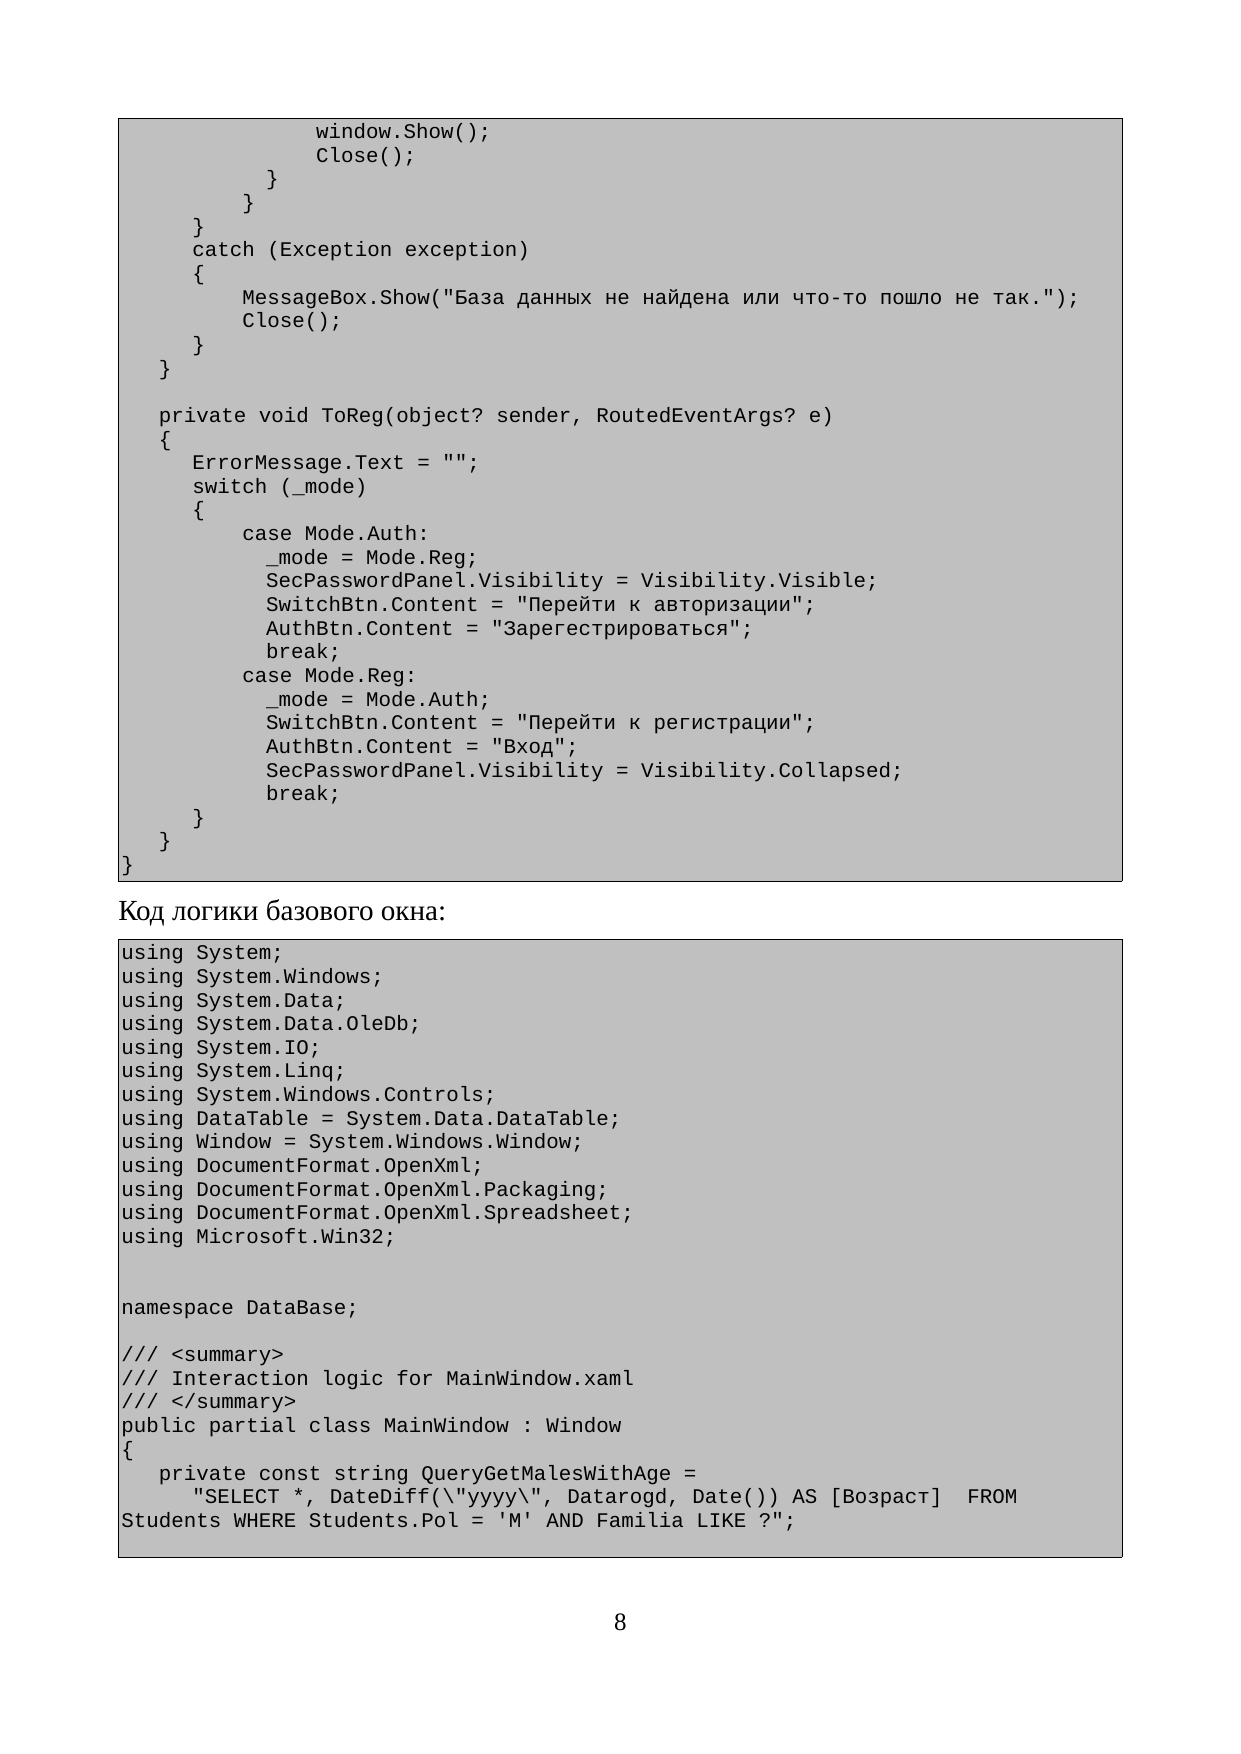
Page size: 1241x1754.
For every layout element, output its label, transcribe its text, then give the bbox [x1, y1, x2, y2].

text using Microsoft.Win32; [119, 1223, 1122, 1247]
text { [119, 1436, 1122, 1459]
text Close(); [119, 307, 1122, 331]
text catch (Exception exception) [119, 236, 1122, 260]
text using DataTable = System.Data.DataTable; [119, 1105, 1122, 1128]
text } [119, 851, 1122, 881]
text window.Show(); [119, 119, 1122, 142]
text SecPasswordPanel.Visibility = Visibility.Collapsed; [119, 757, 1122, 780]
text case Mode.Reg: [119, 662, 1122, 686]
text using DocumentFormat.OpenXml.Packaging; [119, 1176, 1122, 1199]
text { [119, 260, 1122, 284]
text } [119, 213, 1122, 236]
text ErrorMessage.Text = ""; [119, 449, 1122, 473]
text using System; [119, 940, 1122, 963]
text SwitchBtn.Content = "Перейти к регистрации"; [119, 709, 1122, 733]
text AuthBtn.Content = "Вход"; [119, 733, 1122, 757]
text switch (_mode) [119, 473, 1122, 496]
text using System.Linq; [119, 1057, 1122, 1081]
text } [119, 354, 1122, 378]
text private const string QueryGetMalesWithAge = [119, 1459, 1122, 1483]
text } [119, 804, 1122, 827]
text AuthBtn.Content = "Зарегестрироваться"; [119, 615, 1122, 638]
text SwitchBtn.Content = "Перейти к авторизации"; [119, 591, 1122, 615]
text break; [119, 638, 1122, 662]
text /// Interaction logic for MainWindow.xaml [119, 1365, 1122, 1388]
text /// </summary> [119, 1388, 1122, 1412]
text } [119, 827, 1122, 851]
text using System.IO; [119, 1034, 1122, 1057]
text using System.Windows.Controls; [119, 1081, 1122, 1105]
text using System.Data.OleDb; [119, 1010, 1122, 1034]
text case Mode.Auth: [119, 520, 1122, 544]
text namespace DataBase; [119, 1294, 1122, 1318]
text "SELECT *, DateDiff(\"yyyy\", Datarogd, Date()) AS [Возраст] FROM Students WHERE Students.Pol = 'М' AND Familia LIKE ?"; [119, 1483, 1122, 1530]
text break; [119, 780, 1122, 804]
text } [119, 189, 1122, 213]
text /// <summary> [119, 1341, 1122, 1365]
text SecPasswordPanel.Visibility = Visibility.Visible; [119, 567, 1122, 591]
text MessageBox.Show("База данных не найдена или что-то пошло не так."); [119, 284, 1122, 307]
text using System.Data; [119, 987, 1122, 1010]
text using Window = System.Windows.Window; [119, 1128, 1122, 1152]
text { [119, 496, 1122, 520]
text Код логики базового окна: [118, 893, 1122, 927]
text private void ToReg(object? sender, RoutedEventArgs? e) [119, 402, 1122, 426]
text using DocumentFormat.OpenXml; [119, 1152, 1122, 1176]
text using System.Windows; [119, 963, 1122, 987]
text } [119, 331, 1122, 354]
text _mode = Mode.Auth; [119, 686, 1122, 709]
text _mode = Mode.Reg; [119, 544, 1122, 567]
text Close(); [119, 142, 1122, 165]
text } [119, 165, 1122, 189]
text using DocumentFormat.OpenXml.Spreadsheet; [119, 1199, 1122, 1223]
text public partial class MainWindow : Window [119, 1412, 1122, 1436]
text { [119, 426, 1122, 449]
